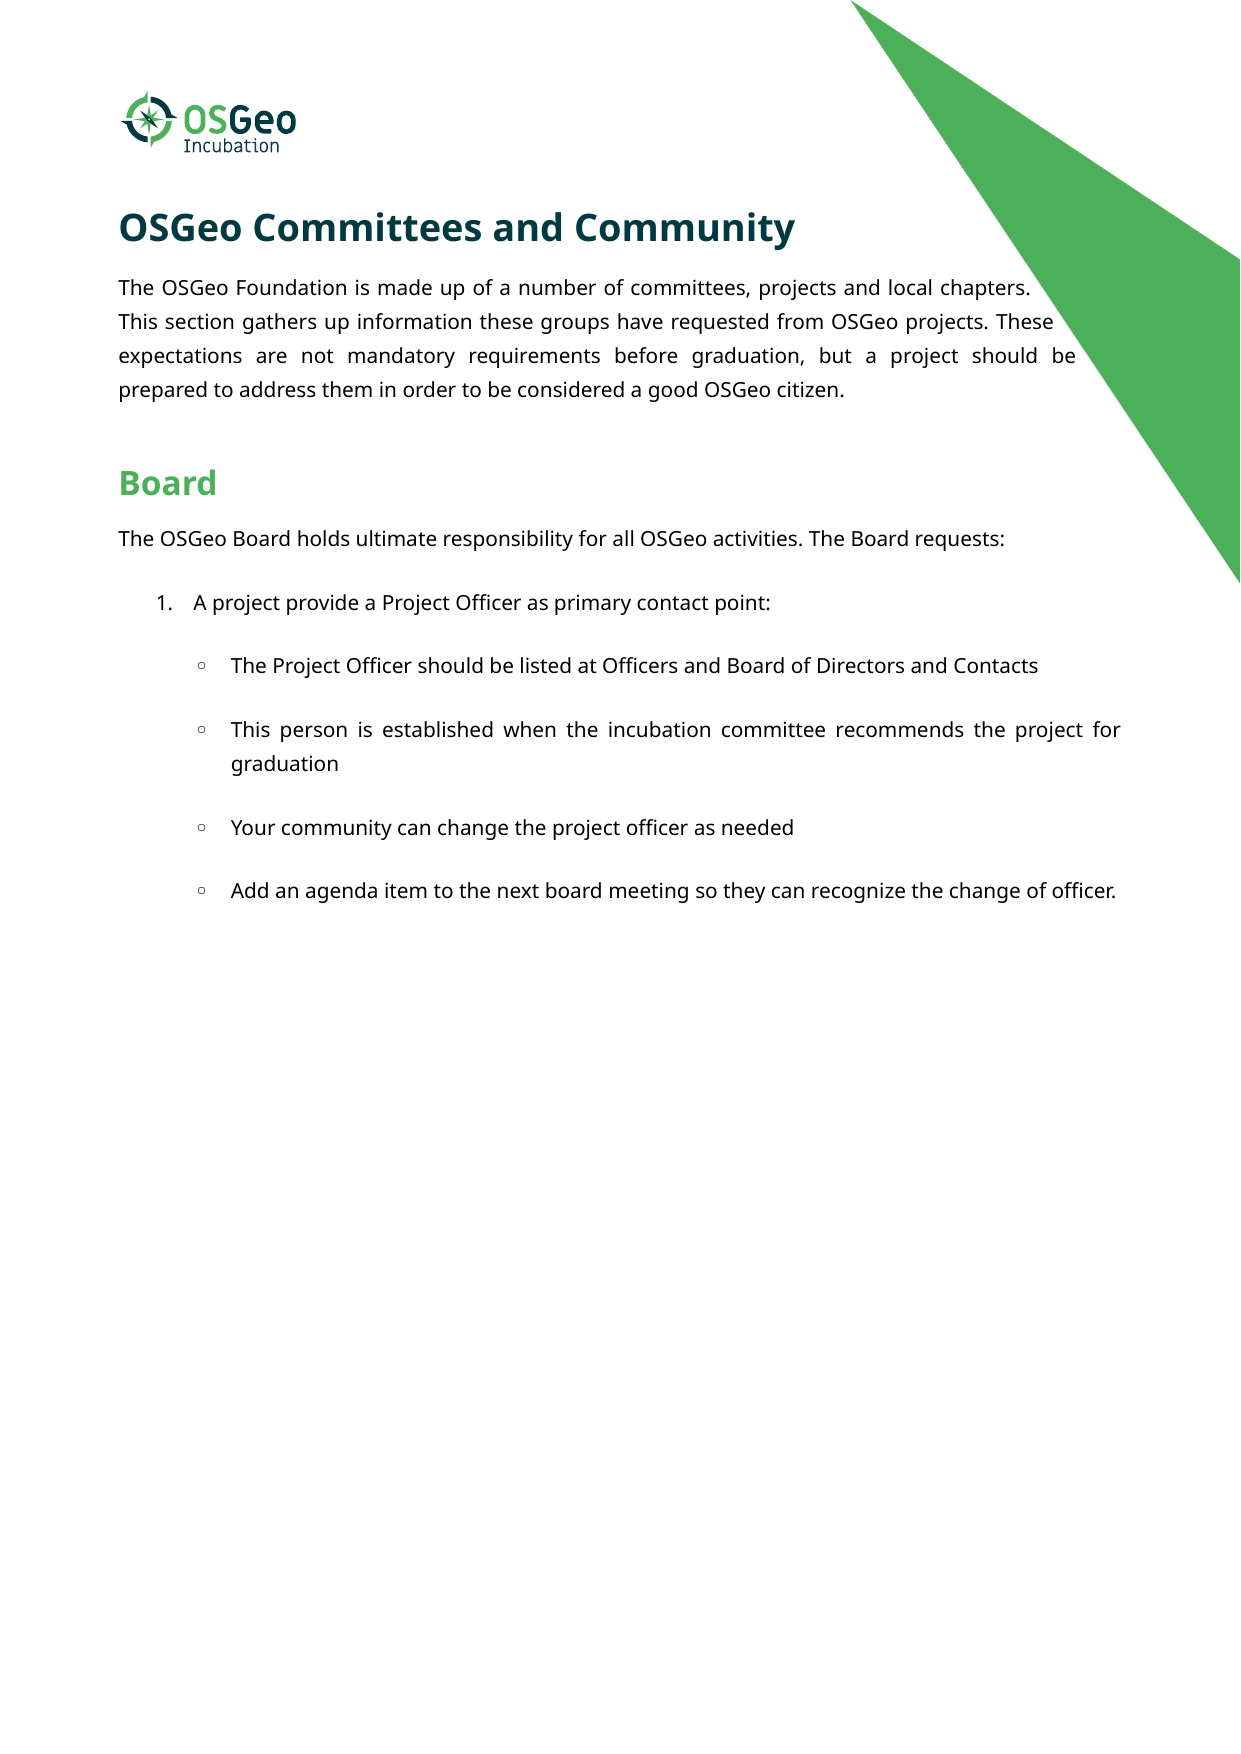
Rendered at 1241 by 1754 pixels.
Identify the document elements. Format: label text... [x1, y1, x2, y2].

subtitle OSGeo Committees and Community [118, 201, 1018, 253]
list This person is established when the incubation committee recommends the project for graduation [193, 715, 1122, 778]
list Add an agenda item to the next board meeting so they can recognize the change of officer. [193, 876, 1122, 905]
text The OSGeo Foundation is made up of a number of committees, projects and local chapters. This section gathers up information these groups have requested from OSGeo projects. These expectations are not mandatory requirements before graduation, but a project should be prepared to address them in order to be considered a good OSGeo citizen. [118, 273, 1118, 403]
list The Project Officer should be listed at Officers and Board of Directors and Contacts [193, 652, 1122, 680]
list A project provide a Project Officer as primary contact point: [156, 588, 1122, 616]
list Your community can change the project officer as needed [193, 813, 1122, 841]
text The OSGeo Board holds ultimate responsibility for all OSGeo activities. The Board requests: [118, 524, 1122, 553]
subtitle Board [118, 459, 1122, 505]
